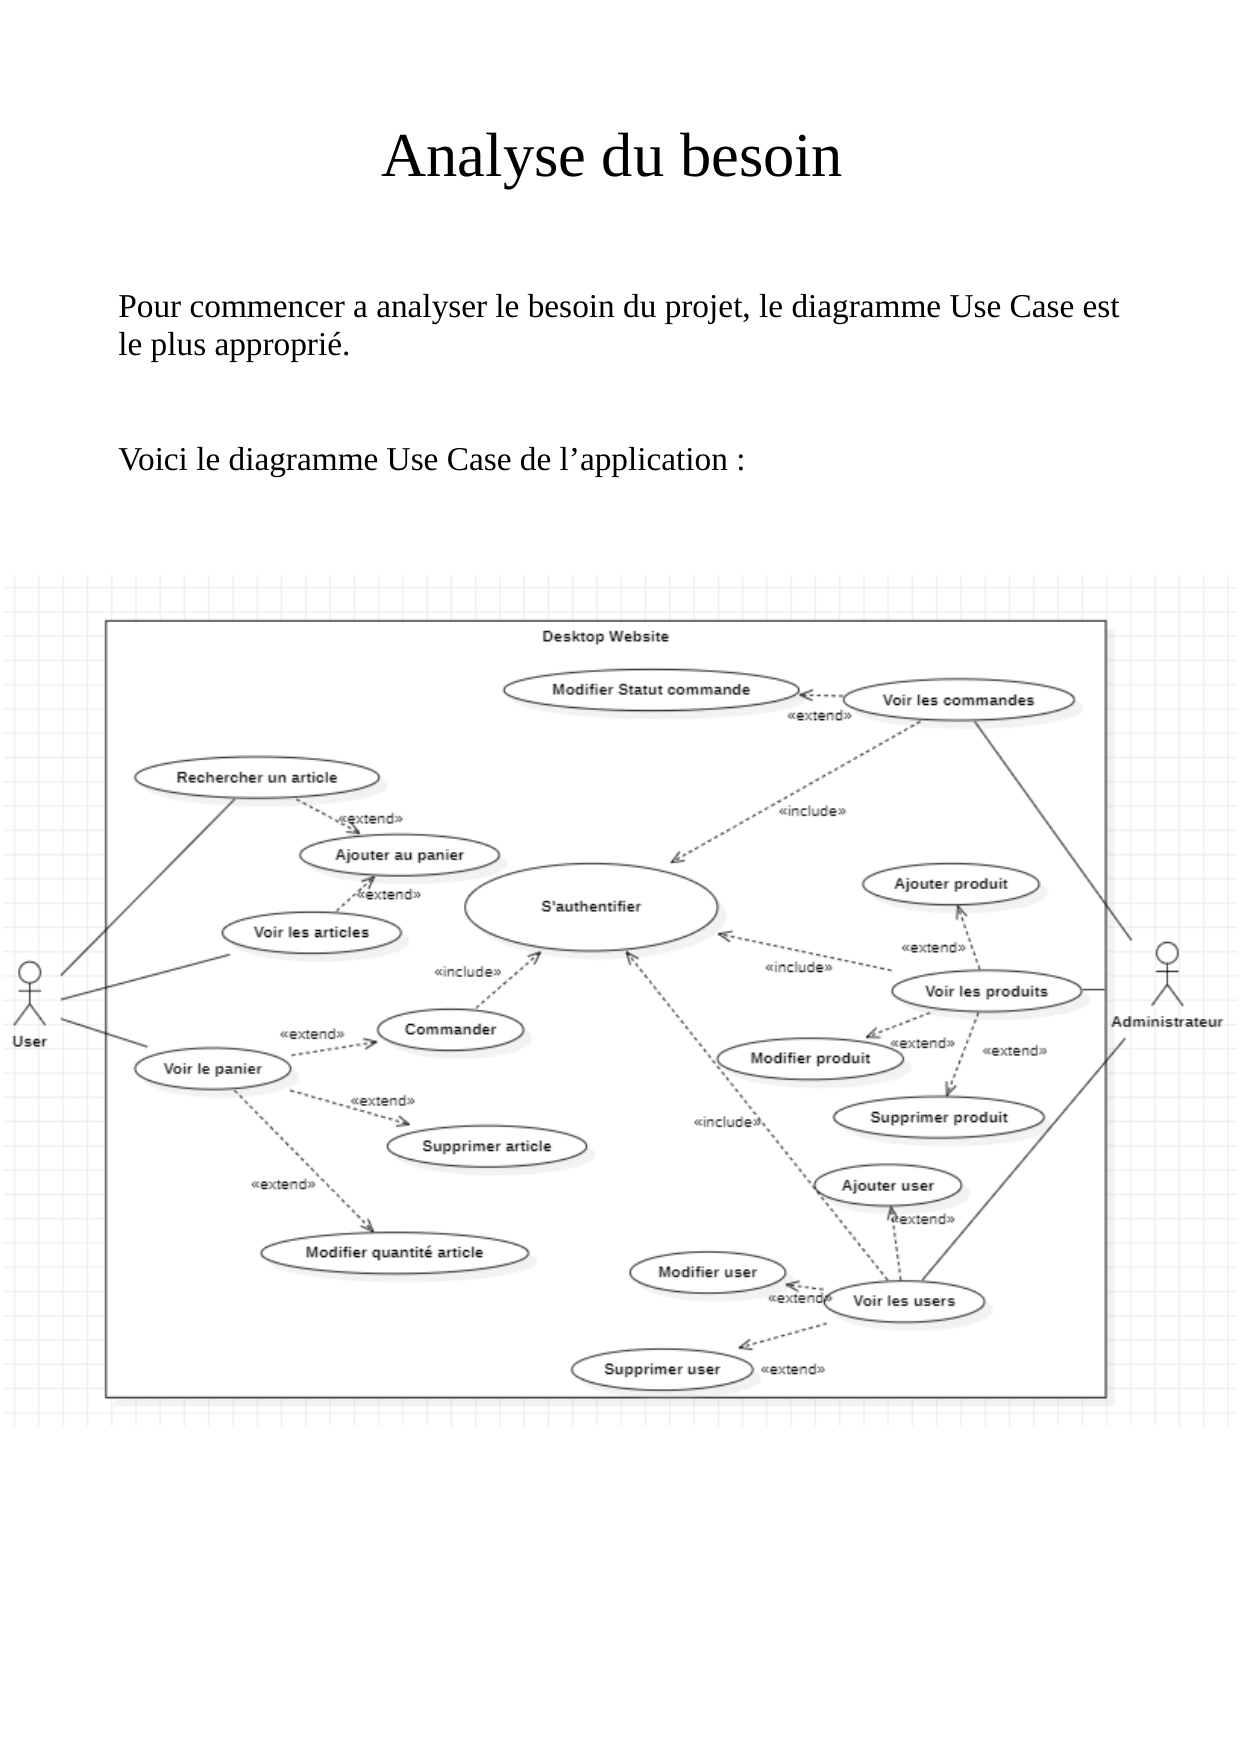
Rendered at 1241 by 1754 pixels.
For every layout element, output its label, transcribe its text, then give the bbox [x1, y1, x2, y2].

text Pour commencer a analyser le besoin du projet, le diagramme Use Case est le plus approprié. [118, 286, 1122, 363]
text Analyse du besoin [118, 118, 1122, 190]
text Voici le diagramme Use Case de l’application : [118, 439, 1122, 478]
picture [2, 575, 1238, 1426]
